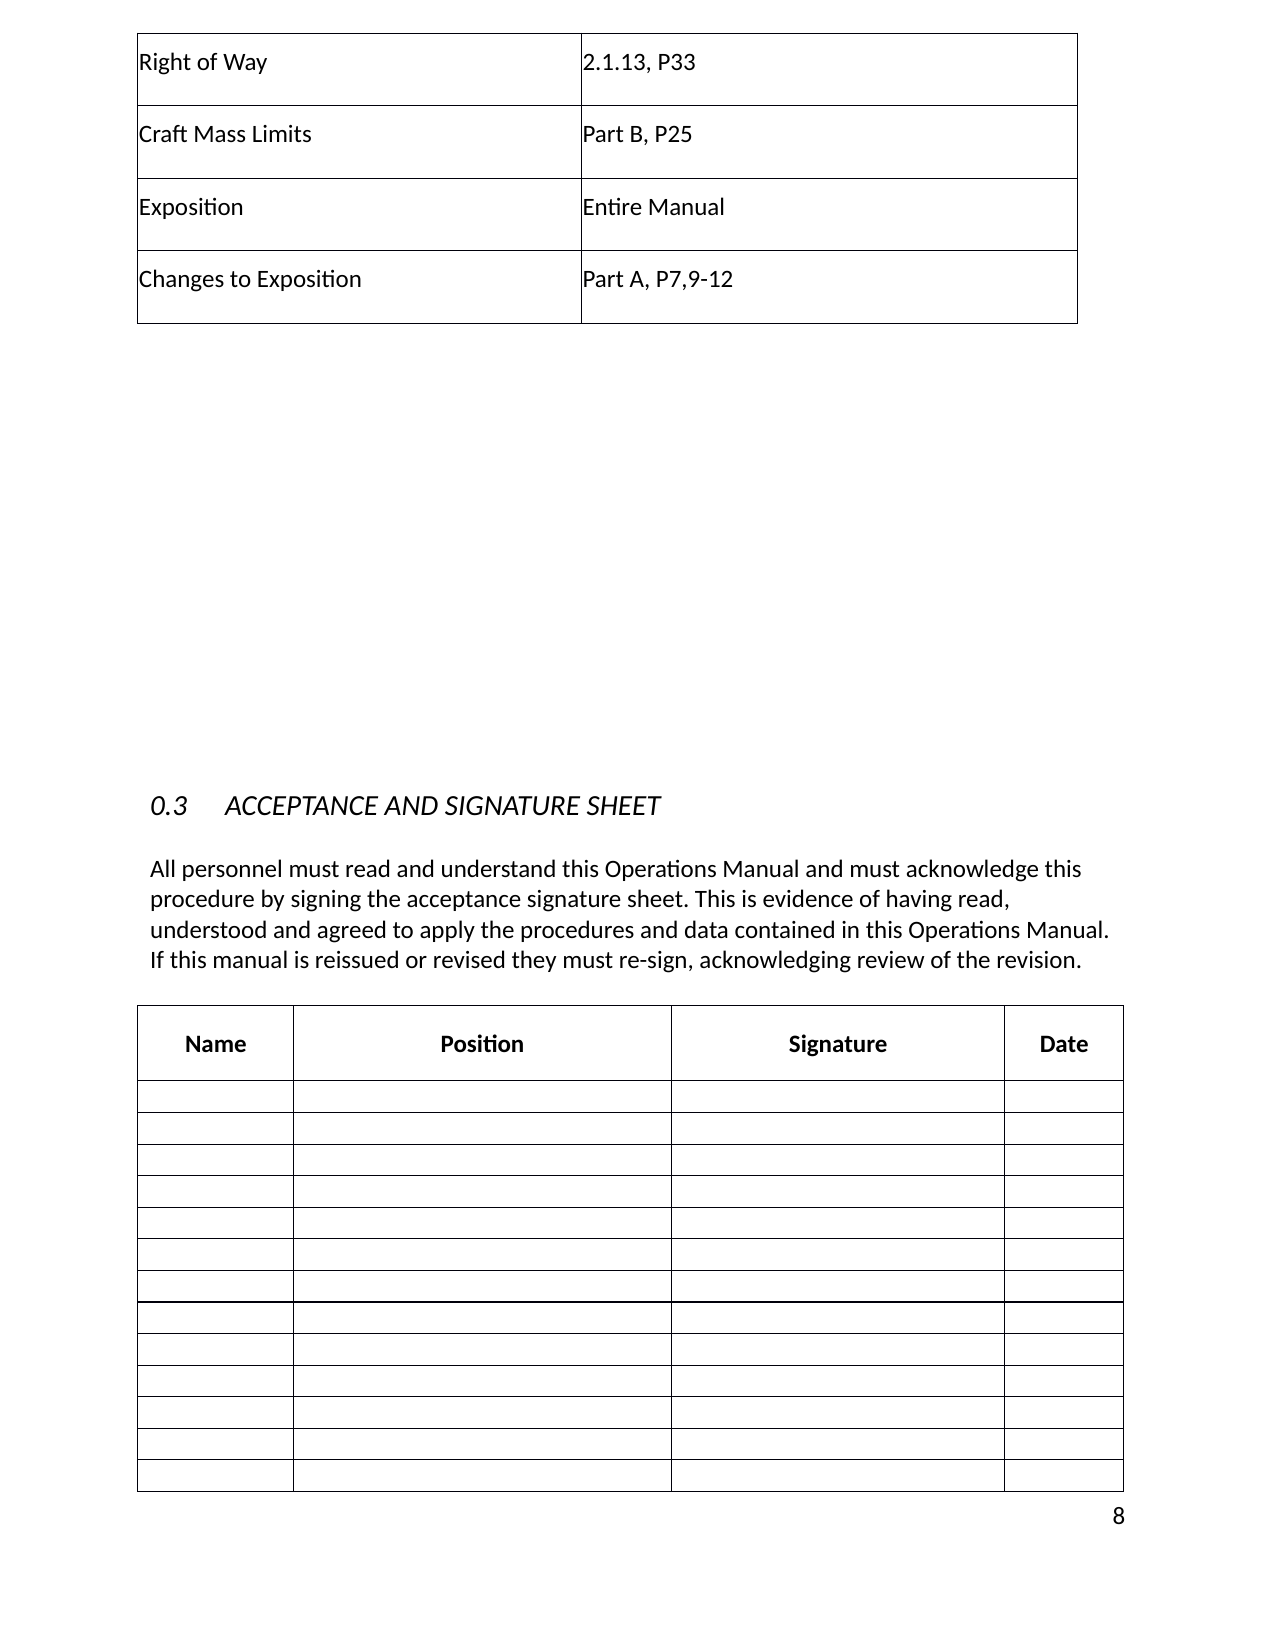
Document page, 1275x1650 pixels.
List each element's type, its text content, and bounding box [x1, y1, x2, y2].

table_cell [138, 1366, 293, 1396]
table_header Name [138, 1006, 293, 1080]
table_cell [672, 1113, 1004, 1143]
table_cell [138, 1081, 293, 1112]
table_cell [294, 1145, 671, 1175]
table_cell [672, 1145, 1004, 1175]
table_cell [672, 1366, 1004, 1396]
table_cell [672, 1176, 1004, 1207]
table_cell Craft Mass Limits [138, 106, 581, 177]
table_cell [672, 1271, 1004, 1301]
table_header Date [1005, 1006, 1123, 1080]
table_cell Exposition [138, 179, 581, 250]
table_cell [294, 1334, 671, 1364]
table_cell [138, 1429, 293, 1459]
table_cell Part A, P7,9-12 [582, 251, 1077, 322]
table_cell Changes to Exposition [138, 251, 581, 322]
table_cell [1005, 1081, 1123, 1112]
table_cell [138, 1271, 293, 1301]
table_cell [138, 1460, 293, 1491]
table_cell [1005, 1145, 1123, 1175]
table_cell [1078, 105, 1095, 177]
table_cell [138, 1334, 293, 1364]
table_header Signature [672, 1006, 1004, 1080]
table_cell Part B, P25 [582, 106, 1077, 177]
table_cell [1078, 33, 1095, 105]
table_cell [672, 1429, 1004, 1459]
table_cell [294, 1429, 671, 1459]
table_cell [294, 1366, 671, 1396]
table_cell [138, 1239, 293, 1270]
table_cell 2.1.13, P33 [582, 34, 1077, 105]
table_cell [672, 1460, 1004, 1491]
table_cell [1005, 1397, 1123, 1428]
table_cell [138, 1145, 293, 1175]
table_cell [1005, 1239, 1123, 1270]
table_cell [294, 1303, 671, 1333]
table_cell [1005, 1334, 1123, 1364]
table_cell [672, 1303, 1004, 1333]
table_cell [1005, 1429, 1123, 1459]
table_cell [1005, 1208, 1123, 1238]
table_cell [1005, 1176, 1123, 1207]
table_cell [1005, 1271, 1123, 1301]
table_cell Entire Manual [582, 179, 1077, 250]
table_cell [294, 1113, 671, 1143]
table_cell [138, 1397, 293, 1428]
table_cell [294, 1239, 671, 1270]
table_cell [672, 1334, 1004, 1364]
text All personnel must read and understand this Operations Manual and must acknowledge this procedure by signing the acceptance signature sheet. This is evidence of having read, understood and agreed to apply the procedures and data contained in this Operations Manual. [150, 853, 1125, 944]
text 0.3 ACCEPTANCE AND SIGNATURE SHEET [150, 787, 1125, 822]
table_cell [672, 1081, 1004, 1112]
table_cell [672, 1239, 1004, 1270]
table_cell [1078, 178, 1095, 250]
table_cell [294, 1397, 671, 1428]
text If this manual is reissued or revised they must re-sign, acknowledging review of the revision. [150, 944, 1125, 975]
table_cell [294, 1208, 671, 1238]
table_cell [138, 1208, 293, 1238]
table_cell [672, 1208, 1004, 1238]
table_cell [1005, 1303, 1123, 1333]
table_cell [1005, 1460, 1123, 1491]
table_cell [294, 1460, 671, 1491]
table_cell [1005, 1366, 1123, 1396]
table_cell [294, 1271, 671, 1301]
table_cell [1078, 250, 1095, 322]
table_cell [1005, 1113, 1123, 1143]
table_cell [138, 1176, 293, 1207]
table_header Position [294, 1006, 671, 1080]
table_cell [294, 1081, 671, 1112]
table_cell [138, 1113, 293, 1143]
table_cell [672, 1397, 1004, 1428]
table_cell Right of Way [138, 34, 581, 105]
table_cell [138, 1303, 293, 1333]
table_cell [294, 1176, 671, 1207]
